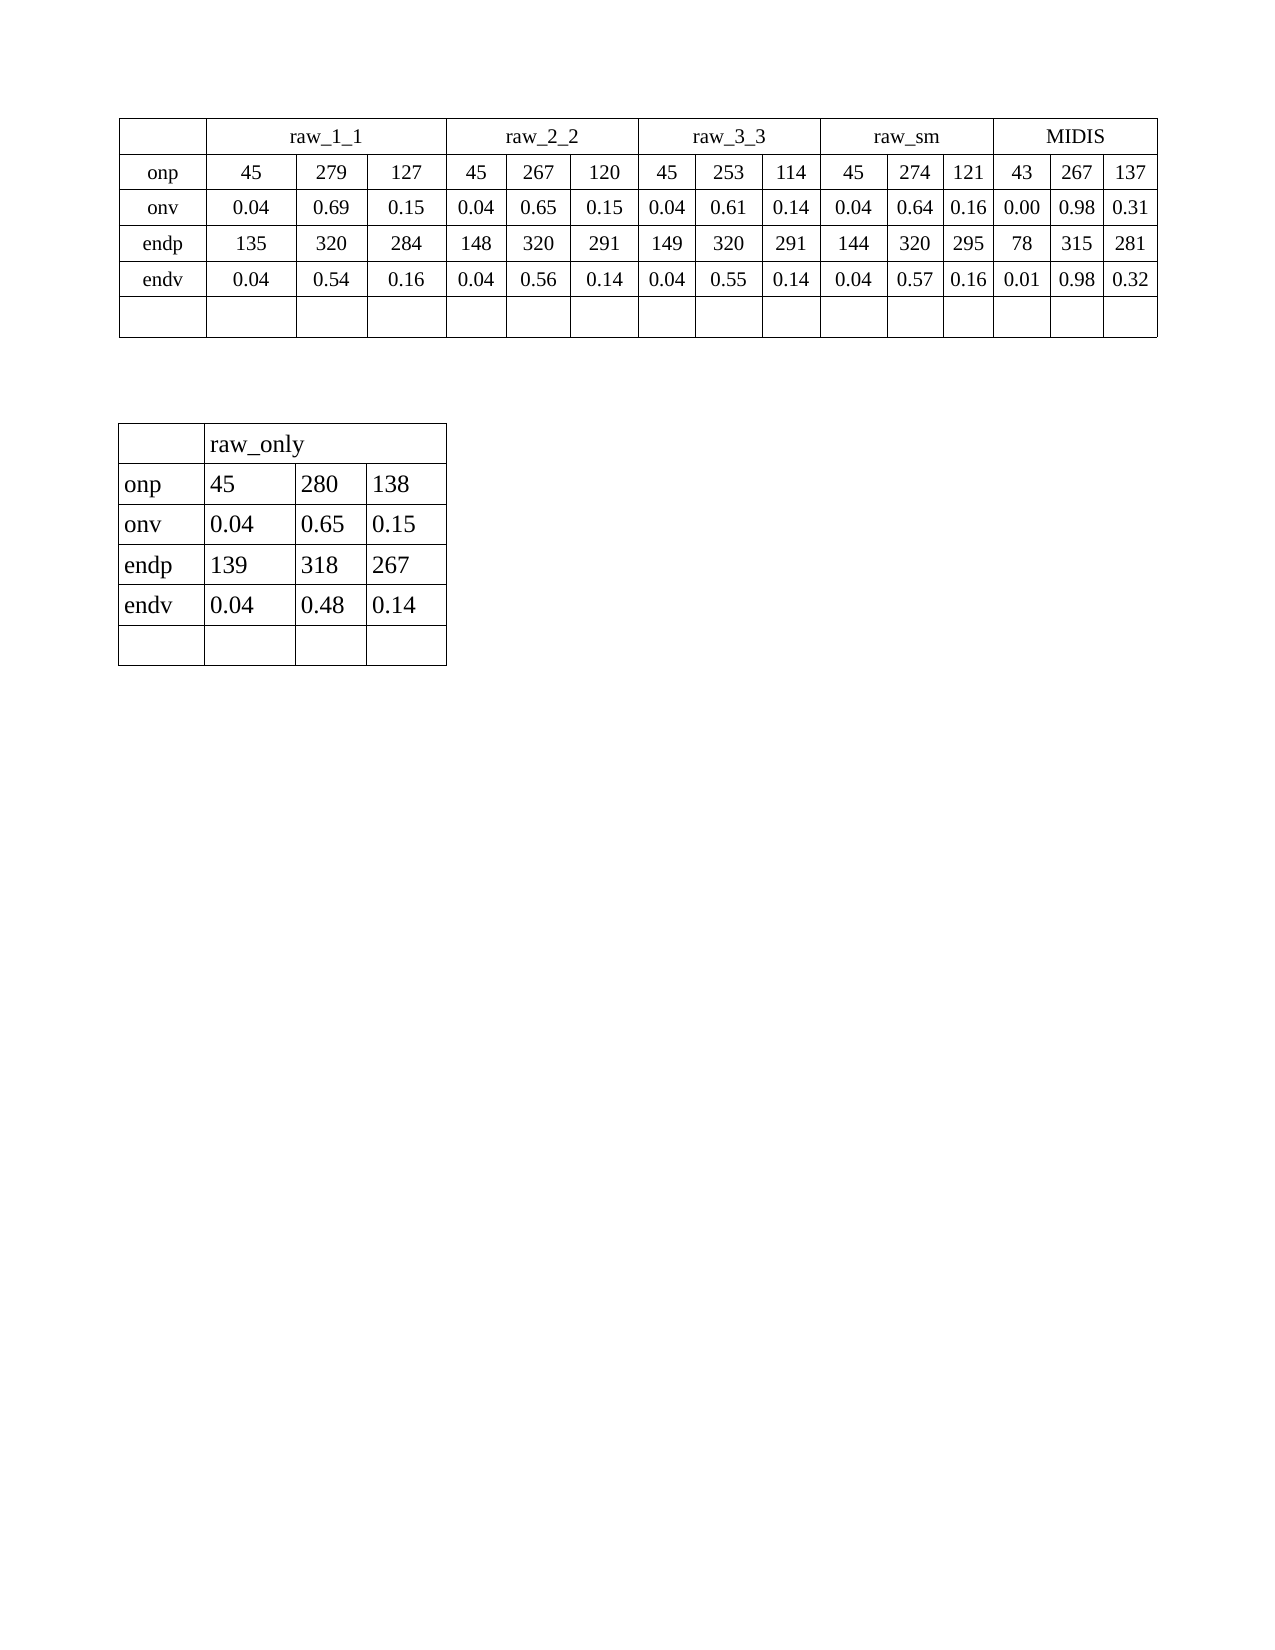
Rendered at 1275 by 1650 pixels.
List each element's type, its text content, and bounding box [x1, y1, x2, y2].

table_cell 320 [888, 226, 943, 261]
table_cell 144 [821, 226, 887, 261]
table_header MIDIS [994, 119, 1157, 154]
table_cell 0.64 [888, 190, 943, 225]
table_cell 0.15 [368, 190, 446, 225]
table_cell 0.04 [639, 190, 695, 225]
table_cell 0.01 [994, 262, 1050, 296]
table_cell 0.56 [507, 262, 570, 296]
table_cell 279 [297, 155, 367, 189]
table_cell 0.16 [368, 262, 446, 296]
table_cell 0.15 [367, 505, 446, 544]
table_cell 45 [207, 155, 296, 189]
table_cell endv [119, 585, 204, 624]
table_cell 0.32 [1104, 262, 1157, 296]
table_cell [296, 626, 366, 665]
table_cell [571, 297, 638, 337]
table_cell 0.15 [571, 190, 638, 225]
table_cell 320 [696, 226, 762, 261]
table_cell 0.98 [1051, 262, 1103, 296]
table_cell 253 [696, 155, 762, 189]
table_cell [368, 297, 446, 337]
table_cell 0.65 [507, 190, 570, 225]
table_cell 291 [763, 226, 820, 261]
table_cell 0.98 [1051, 190, 1103, 225]
table_cell 0.00 [994, 190, 1050, 225]
table_cell 318 [296, 545, 366, 584]
table_cell 320 [507, 226, 570, 261]
table_cell 0.04 [207, 190, 296, 225]
table_header [120, 119, 206, 154]
table_cell [1104, 297, 1157, 337]
table_cell 315 [1051, 226, 1103, 261]
table_cell 0.16 [944, 190, 993, 225]
table_cell 135 [207, 226, 296, 261]
table_cell [120, 297, 206, 337]
table_header raw_sm [821, 119, 993, 154]
table_cell 0.61 [696, 190, 762, 225]
table_cell 0.04 [205, 505, 295, 544]
table_cell 0.65 [296, 505, 366, 544]
table_cell [205, 626, 295, 665]
table_cell 0.48 [296, 585, 366, 624]
table_cell [507, 297, 570, 337]
table_cell [821, 297, 887, 337]
table_cell onv [120, 190, 206, 225]
table_cell [763, 297, 820, 337]
table_cell 320 [297, 226, 367, 261]
table_cell 0.57 [888, 262, 943, 296]
table_cell 127 [368, 155, 446, 189]
table_cell 45 [447, 155, 506, 189]
table_cell [297, 297, 367, 337]
table_header raw_3_3 [639, 119, 820, 154]
table_cell onp [119, 464, 204, 503]
table_header raw_1_1 [207, 119, 446, 154]
table_cell 0.04 [205, 585, 295, 624]
table_cell 45 [821, 155, 887, 189]
table_cell [944, 297, 993, 337]
table_cell 121 [944, 155, 993, 189]
table_cell onv [119, 505, 204, 544]
table_cell 0.14 [571, 262, 638, 296]
table_cell endp [119, 545, 204, 584]
table_cell 137 [1104, 155, 1157, 189]
table_cell 0.04 [821, 190, 887, 225]
table_header raw_only [205, 424, 446, 463]
table_cell 45 [205, 464, 295, 503]
table_cell 43 [994, 155, 1050, 189]
table_cell 0.14 [367, 585, 446, 624]
table_header [119, 424, 204, 463]
table_cell [994, 297, 1050, 337]
table_cell 0.55 [696, 262, 762, 296]
table_cell 280 [296, 464, 366, 503]
table_cell 0.14 [763, 190, 820, 225]
table_cell 0.04 [821, 262, 887, 296]
table_cell onp [120, 155, 206, 189]
table_cell 114 [763, 155, 820, 189]
table_cell [888, 297, 943, 337]
table_cell [639, 297, 695, 337]
table_cell 291 [571, 226, 638, 261]
table_cell [207, 297, 296, 337]
table_cell 139 [205, 545, 295, 584]
table_header raw_2_2 [447, 119, 638, 154]
table_cell [696, 297, 762, 337]
table_cell endp [120, 226, 206, 261]
table_cell 0.04 [447, 262, 506, 296]
table_cell 0.69 [297, 190, 367, 225]
table_cell [367, 626, 446, 665]
table_cell 149 [639, 226, 695, 261]
table_cell [1051, 297, 1103, 337]
table_cell 281 [1104, 226, 1157, 261]
table_cell 267 [367, 545, 446, 584]
table_cell 0.04 [207, 262, 296, 296]
table_cell 267 [1051, 155, 1103, 189]
table_cell 120 [571, 155, 638, 189]
table_cell 267 [507, 155, 570, 189]
table_cell 45 [639, 155, 695, 189]
table_cell [119, 626, 204, 665]
table_cell 274 [888, 155, 943, 189]
table_cell 0.31 [1104, 190, 1157, 225]
table_cell 295 [944, 226, 993, 261]
table_cell 0.04 [447, 190, 506, 225]
table_cell 284 [368, 226, 446, 261]
table_cell 138 [367, 464, 446, 503]
table_cell 0.16 [944, 262, 993, 296]
table_cell 78 [994, 226, 1050, 261]
table_cell [447, 297, 506, 337]
table_cell 148 [447, 226, 506, 261]
table_cell 0.04 [639, 262, 695, 296]
table_cell 0.14 [763, 262, 820, 296]
table_cell endv [120, 262, 206, 296]
table_cell 0.54 [297, 262, 367, 296]
